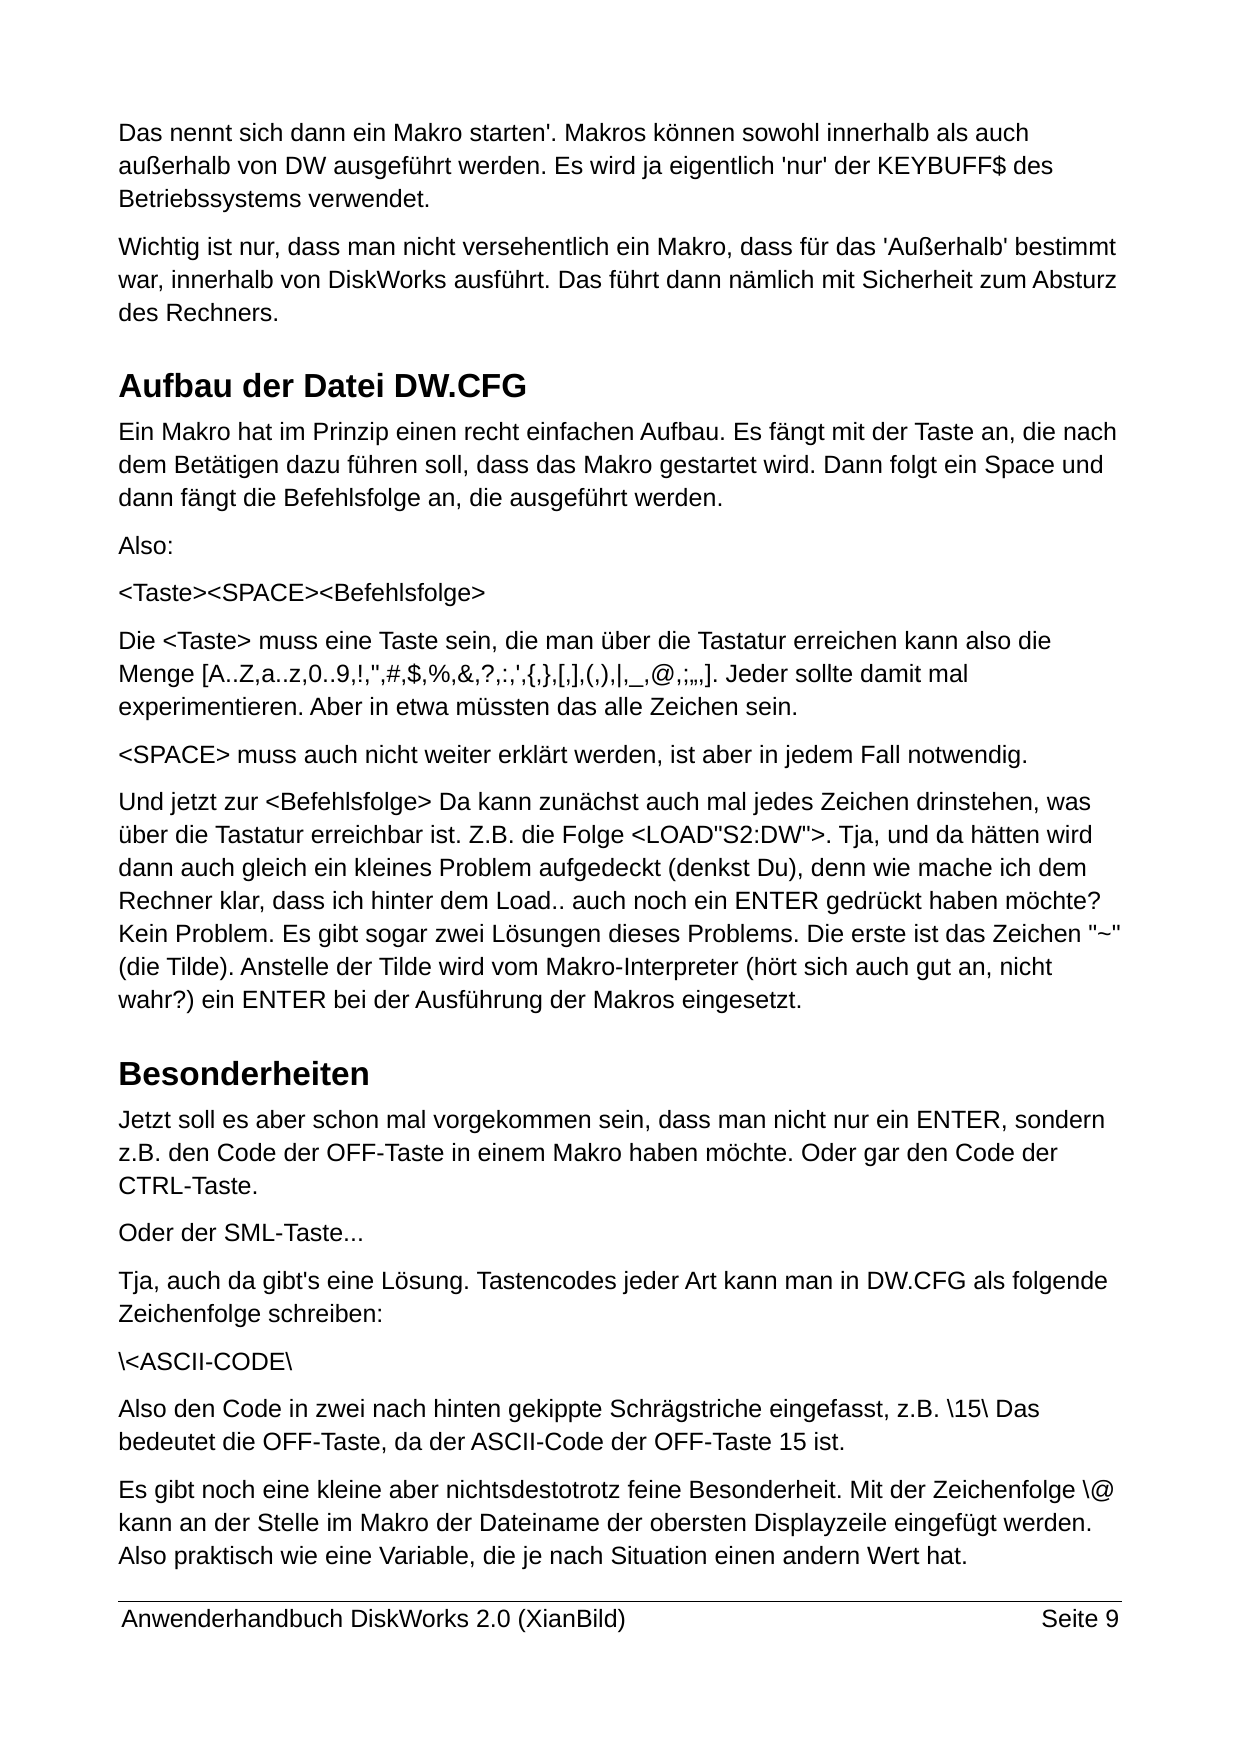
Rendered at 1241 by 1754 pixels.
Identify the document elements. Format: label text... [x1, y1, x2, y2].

text Tja, auch da gibt's eine Lösung. Tastencodes jeder Art kann man in DW.CFG als folgende Zeichenfolge schreiben: [118, 1266, 1122, 1328]
text <SPACE> muss auch nicht weiter erklärt werden, ist aber in jedem Fall notwendig. [118, 740, 1122, 768]
text Die <Taste> muss eine Taste sein, die man über die Tastatur erreichen kann also die Menge [A..Z,a..z,0..9,!,",#,$,%,&,?,:,',{,},[,],(,),|,_,@,;„,]. Jeder sollte damit mal experimentieren. Aber in etwa müssten das alle Zeichen sein. [118, 626, 1122, 721]
text Wichtig ist nur, dass man nicht versehentlich ein Makro, dass für das 'Außerhalb' bestimmt war, innerhalb von DiskWorks ausführt. Das führt dann nämlich mit Sicherheit zum Absturz des Rechners. [118, 232, 1122, 327]
text Oder der SML-Taste... [118, 1218, 1122, 1247]
text Es gibt noch eine kleine aber nichtsdestotrotz feine Besonderheit. Mit der Zeichenfolge \@ kann an der Stelle im Makro der Dateiname der obersten Displayzeile eingefügt werden. Also praktisch wie eine Variable, die je nach Situation einen andern Wert hat. [118, 1475, 1122, 1570]
text Und jetzt zur <Befehlsfolge> Da kann zunächst auch mal jedes Zeichen drinstehen, was über die Tastatur erreichbar ist. Z.B. die Folge <LOAD"S2:DW">. Tja, und da hätten wird dann auch gleich ein kleines Problem aufgedeckt (denkst Du), denn wie mache ich dem Rechner klar, dass ich hinter dem Load.. auch noch ein ENTER gedrückt haben möchte? Kein Problem. Es gibt sogar zwei Lösungen dieses Problems. Die erste ist das Zeichen "~" (die Tilde). Anstelle der Tilde wird vom Makro-Interpreter (hört sich auch gut an, nicht wahr?) ein ENTER bei der Ausführung der Makros eingesetzt. [118, 787, 1122, 1014]
text Das nennt sich dann ein Makro starten'. Makros können sowohl innerhalb als auch außerhalb von DW ausgeführt werden. Es wird ja eigentlich 'nur' der KEYBUFF$ des Betriebssystems verwendet. [118, 118, 1122, 213]
subtitle Aufbau der Datei DW.CFG [118, 366, 1122, 405]
text Ein Makro hat im Prinzip einen recht einfachen Aufbau. Es fängt mit der Taste an, die nach dem Betätigen dazu führen soll, dass das Makro gestartet wird. Dann folgt ein Space und dann fängt die Befehlsfolge an, die ausgeführt werden. [118, 417, 1122, 512]
text <Taste><SPACE><Befehlsfolge> [118, 578, 1122, 607]
text Also: [118, 531, 1122, 559]
text Jetzt soll es aber schon mal vorgekommen sein, dass man nicht nur ein ENTER, sondern z.B. den Code der OFF-Taste in einem Makro haben möchte. Oder gar den Code der CTRL-Taste. [118, 1105, 1122, 1199]
subtitle Besonderheiten [118, 1054, 1122, 1092]
text Also den Code in zwei nach hinten gekippte Schrägstriche eingefasst, z.B. \15\ Das bedeutet die OFF-Taste, da der ASCII-Code der OFF-Taste 15 ist. [118, 1394, 1122, 1456]
text \<ASCII-CODE\ [118, 1347, 1122, 1375]
